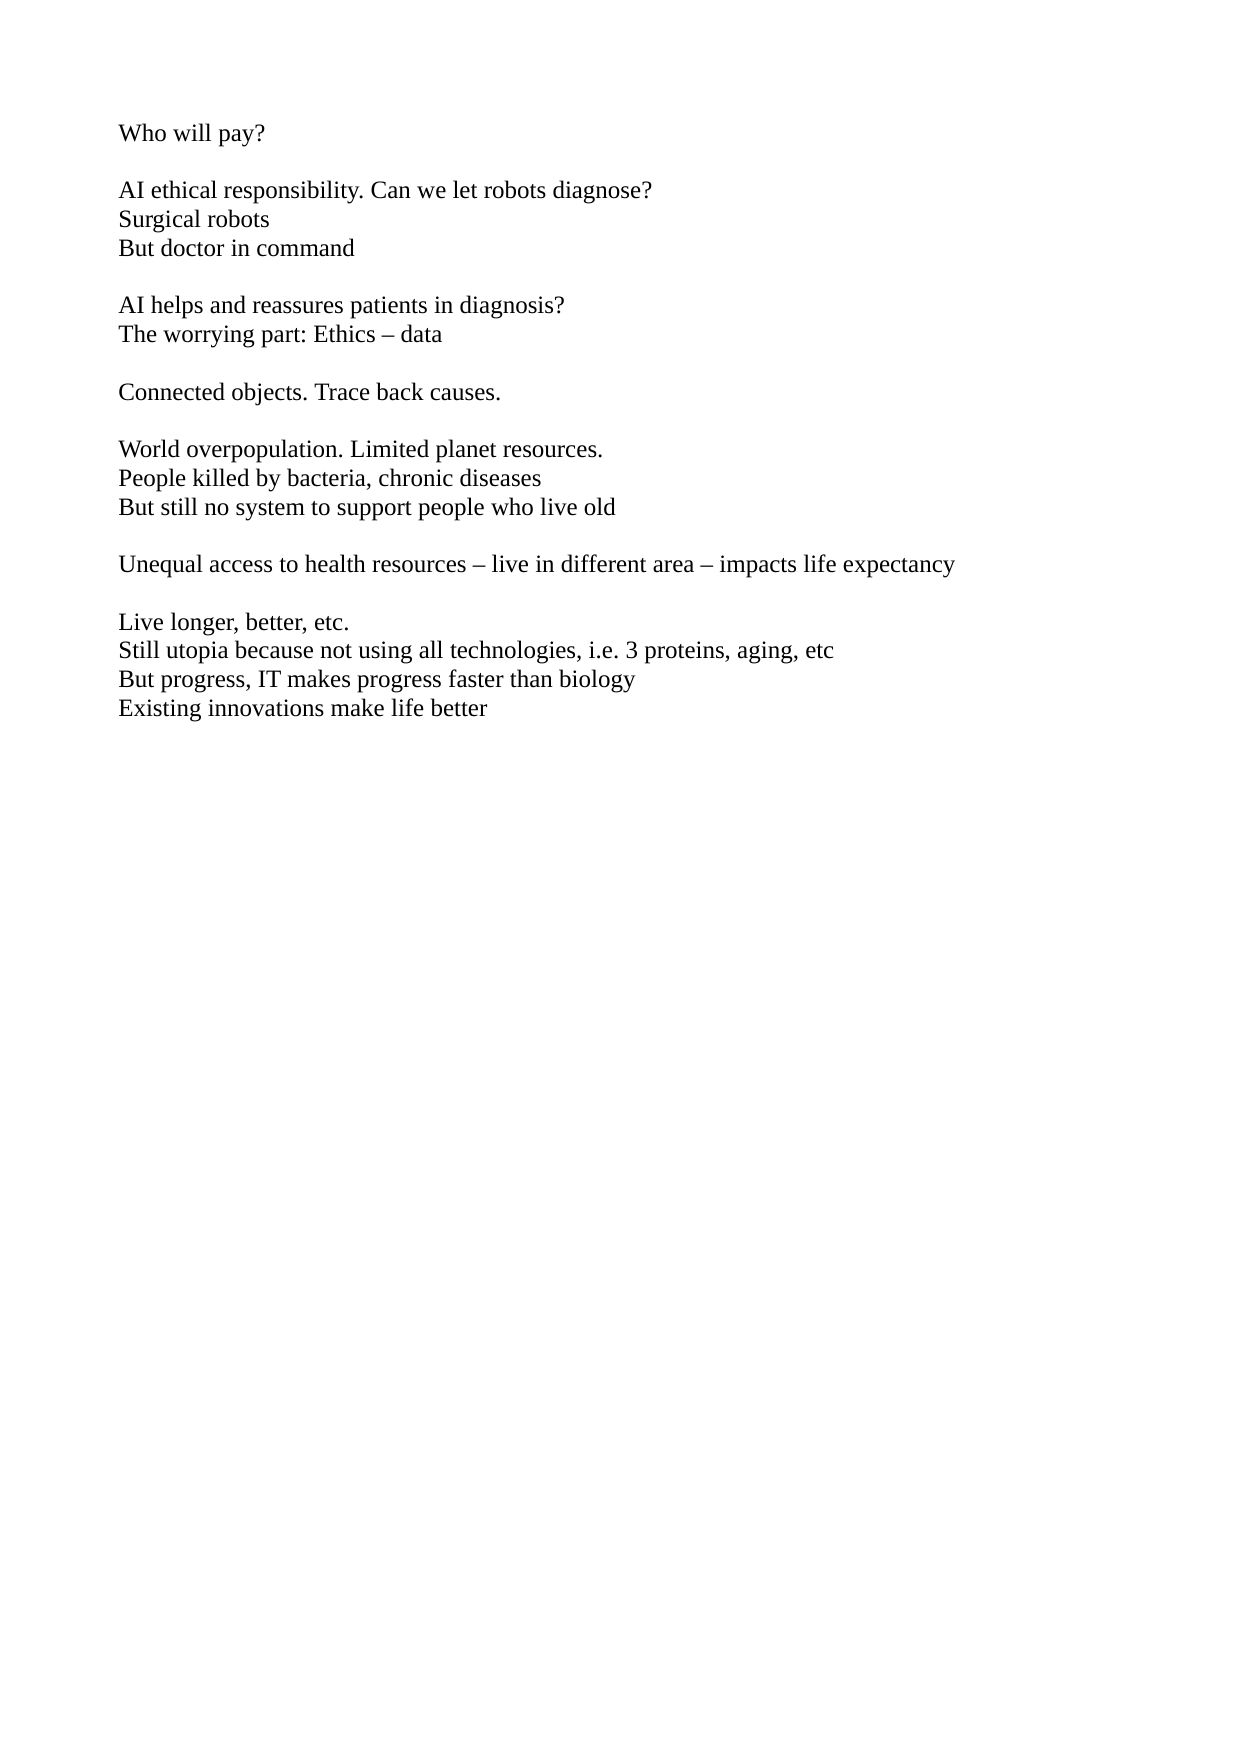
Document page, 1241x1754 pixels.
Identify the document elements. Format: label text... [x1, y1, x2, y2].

text Connected objects. Trace back causes. [118, 377, 1122, 406]
text But progress, IT makes progress faster than biology [118, 664, 1122, 693]
text But still no system to support people who live old [118, 492, 1122, 521]
text People killed by bacteria, chronic diseases [118, 463, 1122, 492]
text Surgical robots [118, 204, 1122, 233]
text Live longer, better, etc. [118, 607, 1122, 636]
text World overpopulation. Limited planet resources. [118, 434, 1122, 463]
text But doctor in command [118, 233, 1122, 262]
text Existing innovations make life better [118, 693, 1122, 722]
text AI ethical responsibility. Can we let robots diagnose? [118, 176, 1122, 204]
text Unequal access to health resources – live in different area – impacts life expectancy [118, 549, 1122, 578]
text Still utopia because not using all technologies, i.e. 3 proteins, aging, etc [118, 636, 1122, 664]
text The worrying part: Ethics – data [118, 319, 1122, 348]
text AI helps and reassures patients in diagnosis? [118, 291, 1122, 319]
text Who will pay? [118, 118, 1122, 147]
